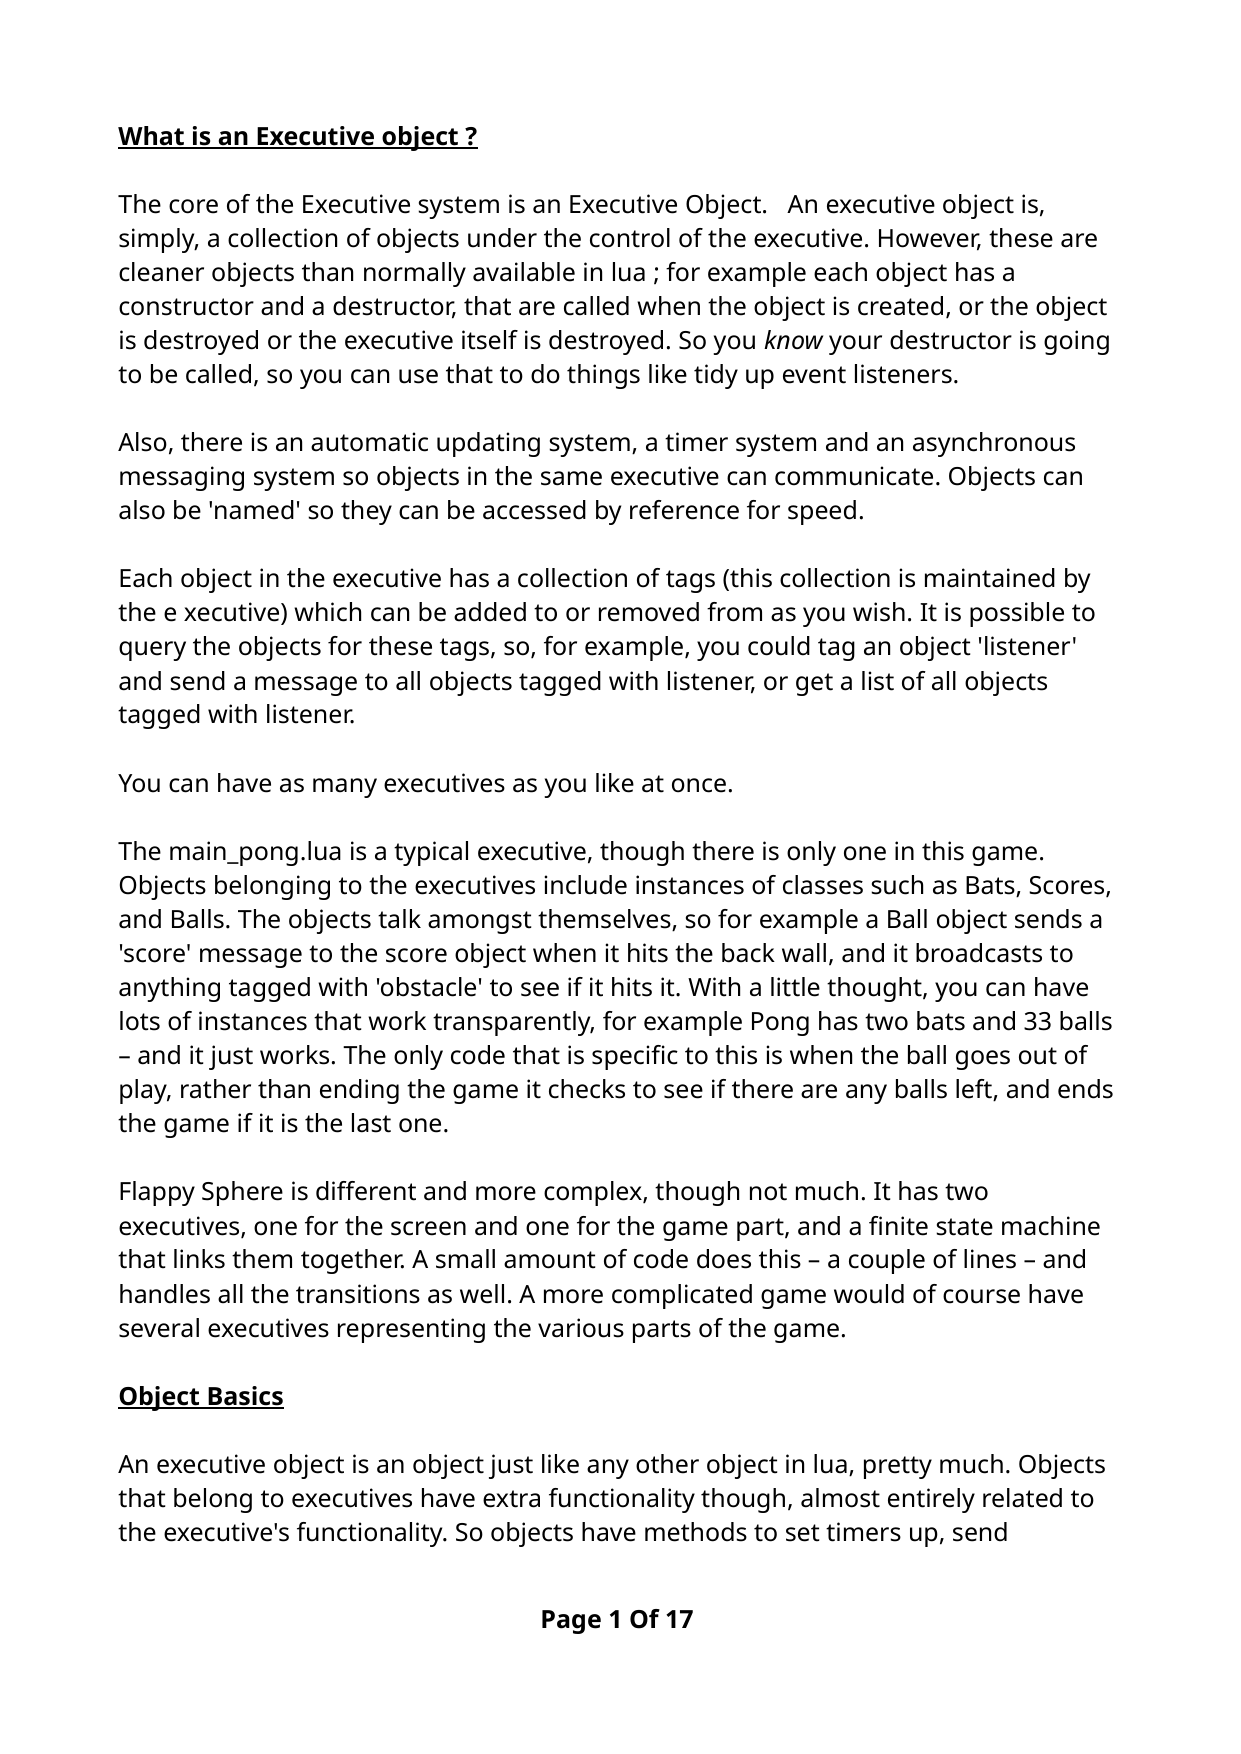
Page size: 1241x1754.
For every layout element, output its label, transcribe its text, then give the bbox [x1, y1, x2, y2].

text The main_pong.lua is a typical executive, though there is only one in this game. Objects belonging to the executives include instances of classes such as Bats, Scores, and Balls. The objects talk amongst themselves, so for example a Ball object sends a 'score' message to the score object when it hits the back wall, and it broadcasts to anything tagged with 'obstacle' to see if it hits it. With a little thought, you can have lots of instances that work transparently, for example Pong has two bats and 33 balls – and it just works. The only code that is specific to this is when the ball goes out of play, rather than ending the game it checks to see if there are any balls left, and ends the game if it is the last one. [118, 833, 1122, 1140]
text Also, there is an automatic updating system, a timer system and an asynchronous messaging system so objects in the same executive can communicate. Objects can also be 'named' so they can be accessed by reference for speed. [118, 425, 1122, 527]
text What is an Executive object ? [118, 118, 1122, 152]
text Each object in the executive has a collection of tags (this collection is maintained by the e xecutive) which can be added to or removed from as you wish. It is possible to query the objects for these tags, so, for example, you could tag an object 'listener' and send a message to all objects tagged with listener, or get a list of all objects tagged with listener. [118, 561, 1122, 731]
text You can have as many executives as you like at once. [118, 765, 1122, 799]
text Object Basics [118, 1378, 1122, 1412]
text The core of the Executive system is an Executive Object. An executive object is, simply, a collection of objects under the control of the executive. However, these are cleaner objects than normally available in lua ; for example each object has a constructor and a destructor, that are called when the object is created, or the object is destroyed or the executive itself is destroyed. So you know your destructor is going to be called, so you can use that to do things like tidy up event listeners. [118, 186, 1122, 391]
text Flappy Sphere is different and more complex, though not much. It has two executives, one for the screen and one for the game part, and a finite state machine that links them together. A small amount of code does this – a couple of lines – and handles all the transitions as well. A more complicated game would of course have several executives representing the various parts of the game. [118, 1174, 1122, 1344]
text An executive object is an object just like any other object in lua, pretty much. Objects that belong to executives have extra functionality though, almost entirely related to the executive's functionality. So objects have methods to set timers up, send [118, 1447, 1122, 1549]
